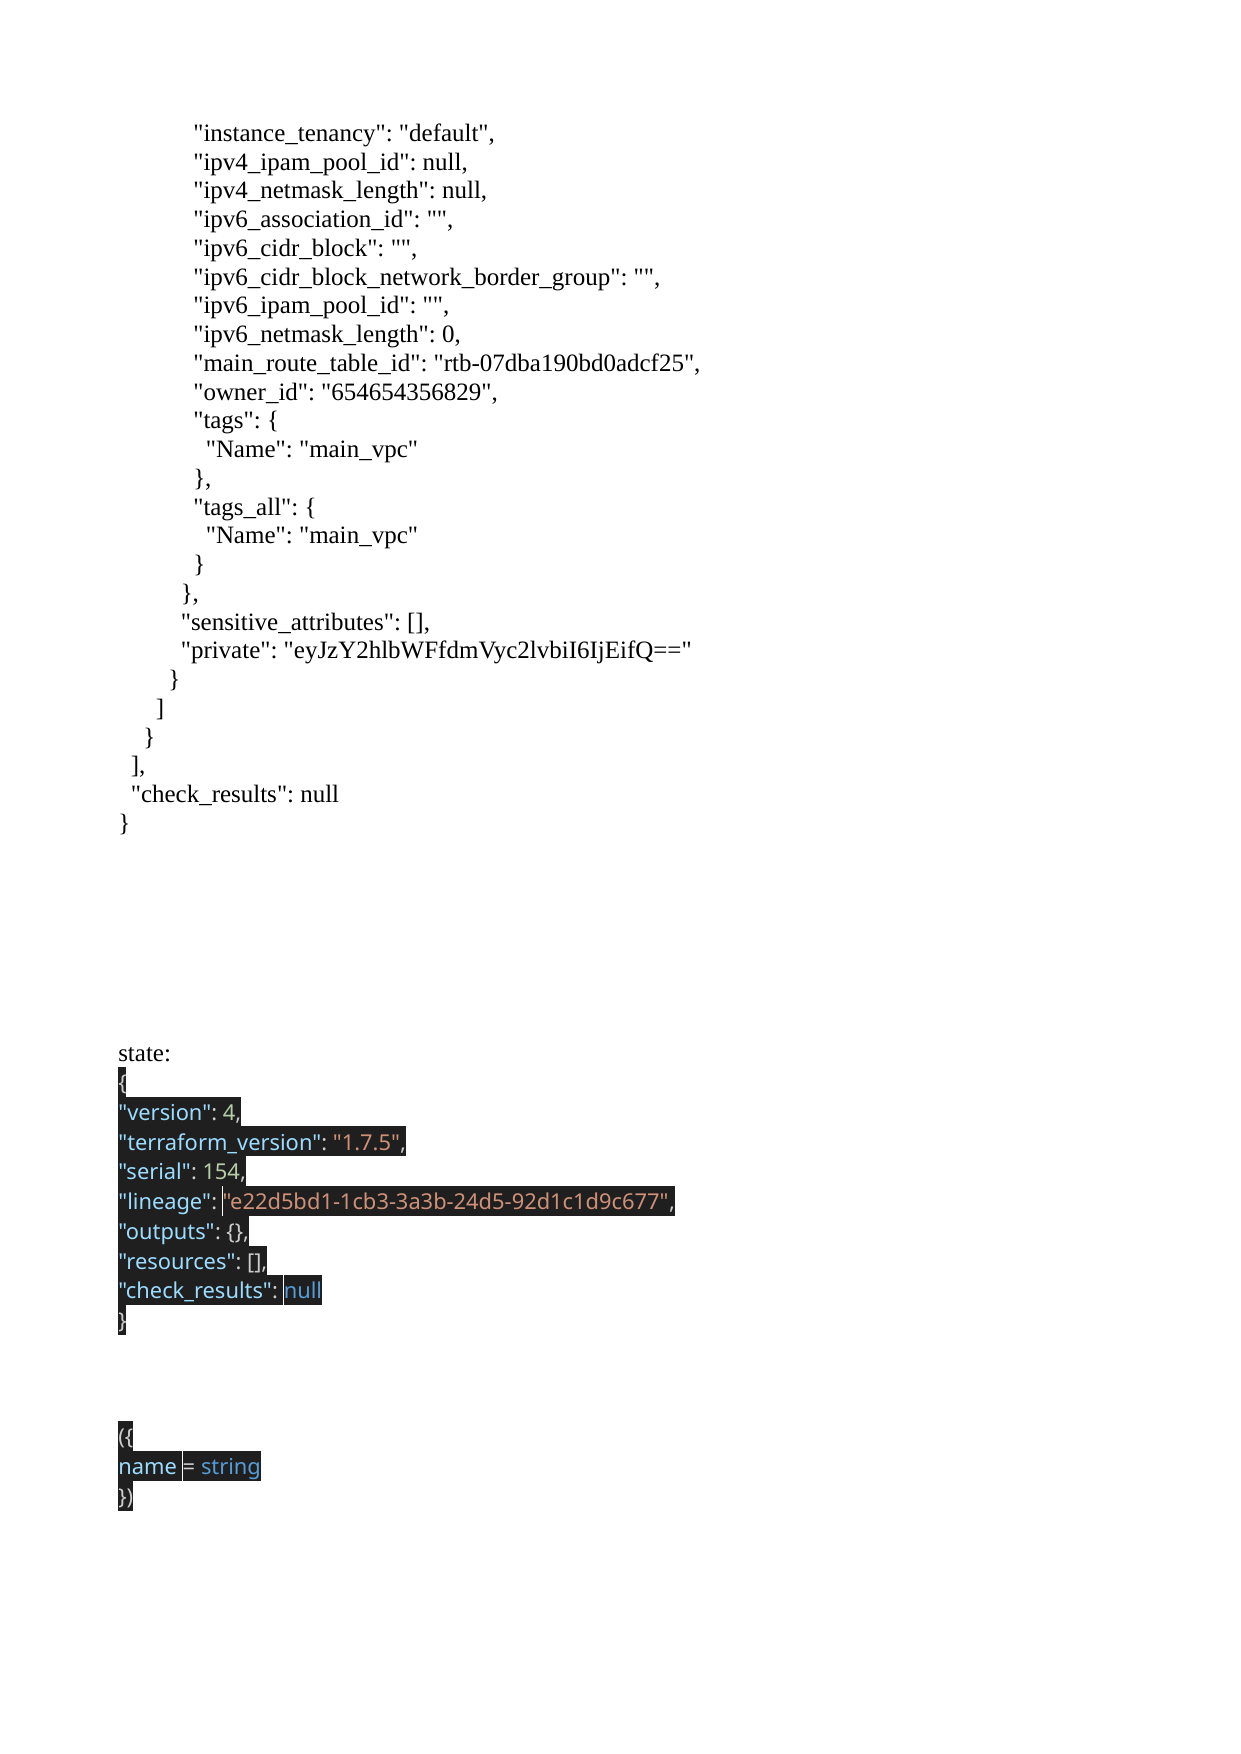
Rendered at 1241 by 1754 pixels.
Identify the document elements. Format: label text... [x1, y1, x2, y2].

text "tags_all": { [118, 492, 1122, 521]
text "check_results": null [118, 1275, 1122, 1305]
text state: [118, 1038, 1122, 1067]
text "resources": [], [118, 1246, 1122, 1275]
text "Name": "main_vpc" [118, 521, 1122, 549]
text ] [118, 693, 1122, 722]
text } [118, 1305, 1122, 1335]
text "sensitive_attributes": [], [118, 607, 1122, 636]
text "ipv4_netmask_length": null, [118, 176, 1122, 204]
text "ipv6_association_id": "", [118, 204, 1122, 233]
text }, [118, 463, 1122, 492]
text "Name": "main_vpc" [118, 434, 1122, 463]
text name = string [118, 1451, 1122, 1481]
text }, [118, 578, 1122, 607]
text "serial": 154, [118, 1156, 1122, 1186]
text "ipv6_cidr_block": "", [118, 233, 1122, 262]
text ], [118, 751, 1122, 779]
text } [118, 722, 1122, 751]
text "outputs": {}, [118, 1216, 1122, 1246]
text "private": "eyJzY2hlbWFfdmVyc2lvbiI6IjEifQ==" [118, 636, 1122, 664]
text ({ [118, 1421, 1122, 1451]
text } [118, 808, 1122, 837]
text "instance_tenancy": "default", [118, 118, 1122, 147]
text { [118, 1067, 1122, 1097]
text } [118, 549, 1122, 578]
text "tags": { [118, 406, 1122, 434]
text "main_route_table_id": "rtb-07dba190bd0adcf25", [118, 348, 1122, 377]
text } [118, 664, 1122, 693]
text "ipv4_ipam_pool_id": null, [118, 147, 1122, 176]
text "lineage": "e22d5bd1-1cb3-3a3b-24d5-92d1c1d9c677", [118, 1186, 1122, 1216]
text "ipv6_netmask_length": 0, [118, 319, 1122, 348]
text }) [118, 1481, 1122, 1511]
text "check_results": null [118, 779, 1122, 808]
text "ipv6_cidr_block_network_border_group": "", [118, 262, 1122, 291]
text "terraform_version": "1.7.5", [118, 1126, 1122, 1156]
text "version": 4, [118, 1097, 1122, 1126]
text "ipv6_ipam_pool_id": "", [118, 291, 1122, 319]
text "owner_id": "654654356829", [118, 377, 1122, 406]
